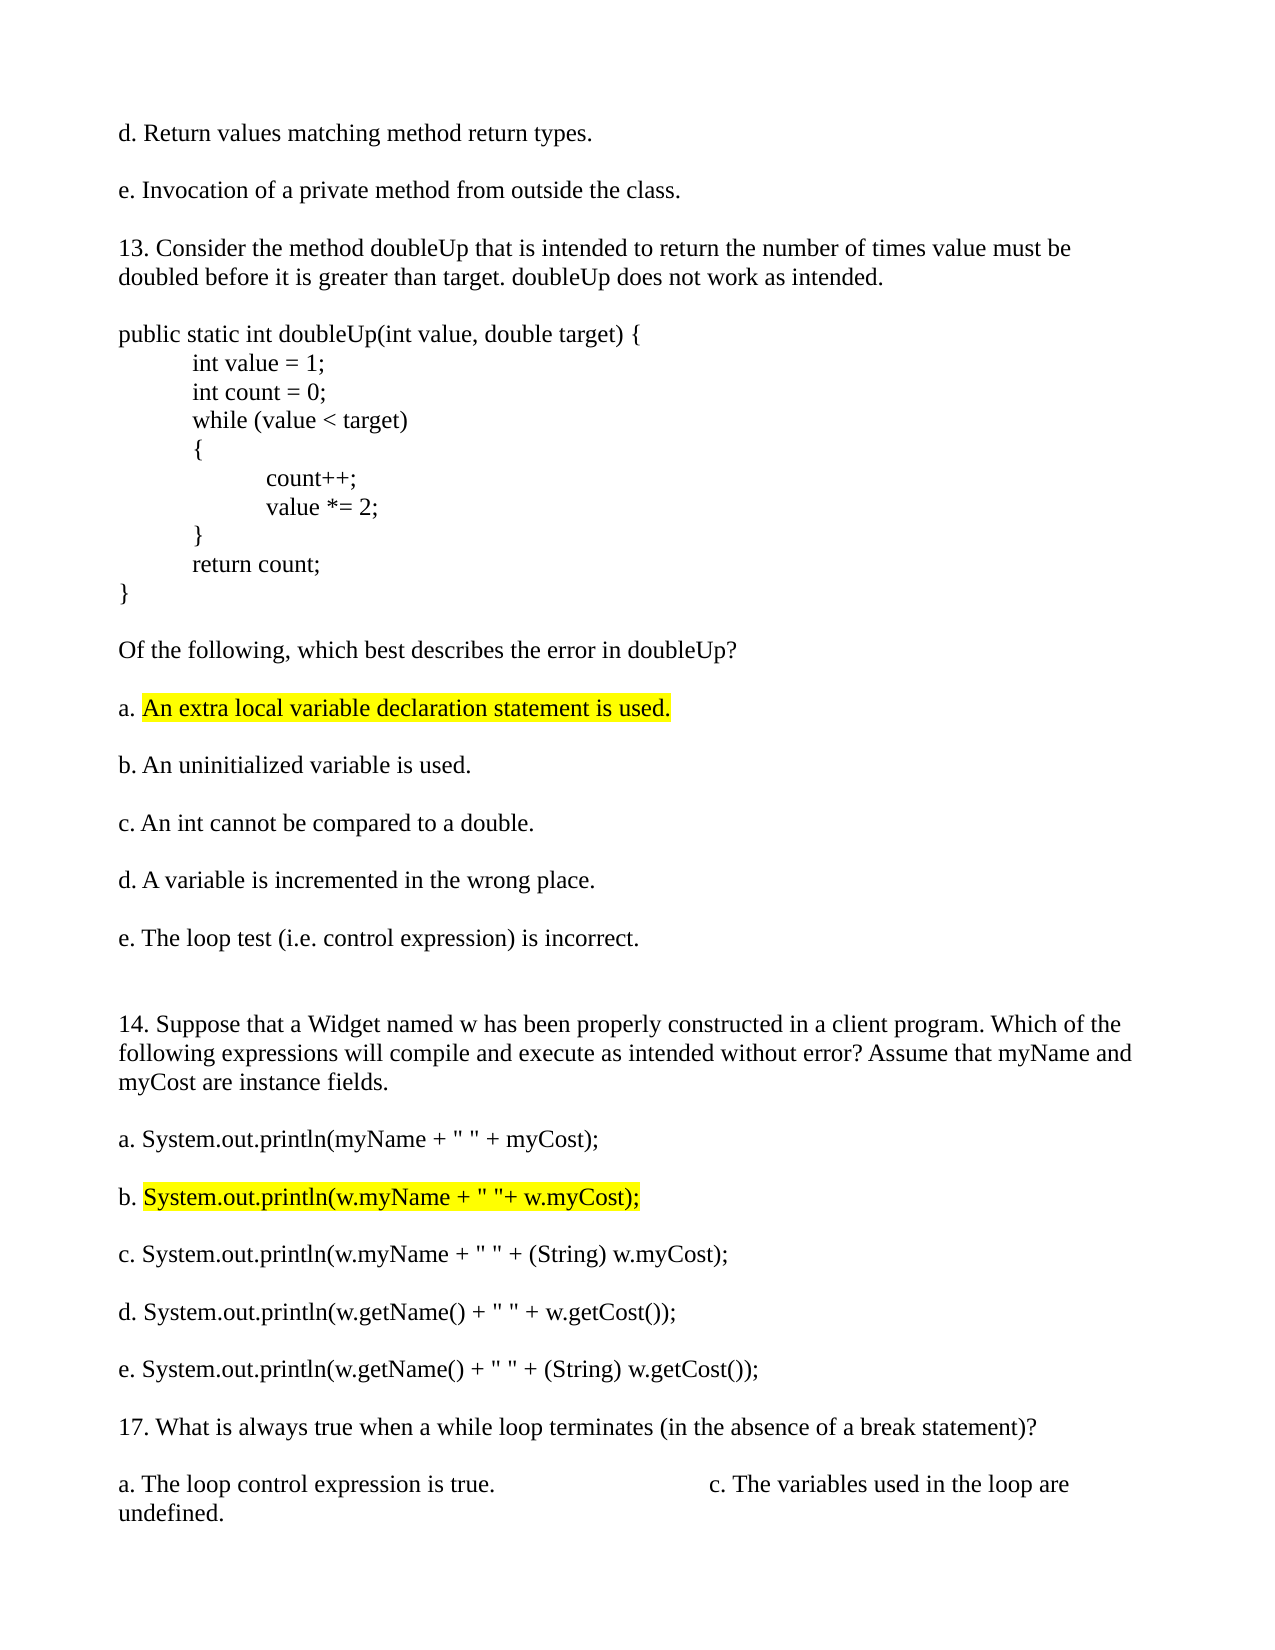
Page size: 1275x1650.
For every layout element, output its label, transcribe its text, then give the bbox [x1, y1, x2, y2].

text value *= 2; [118, 492, 1157, 521]
text a. System.out.println(myName + " " + myCost); [118, 1124, 1157, 1153]
text b. System.out.println(w.myName + " "+ w.myCost); [118, 1182, 1157, 1211]
text int value = 1; [118, 348, 1157, 377]
text } [118, 578, 1157, 607]
text e. Invocation of a private method from outside the class. [118, 176, 1157, 204]
text public static int doubleUp(int value, double target) { [118, 319, 1157, 348]
text a. An extra local variable declaration statement is used. [118, 693, 1157, 722]
text e. The loop test (i.e. control expression) is incorrect. [118, 923, 1157, 952]
text while (value < target) [118, 406, 1157, 434]
text 14. Suppose that a Widget named w has been properly constructed in a client program. Which of the following expressions will compile and execute as intended without error? Assume that myName and myCost are instance fields. [118, 1009, 1157, 1096]
text int count = 0; [118, 377, 1157, 406]
text 17. What is always true when a while loop terminates (in the absence of a break statement)? [118, 1412, 1157, 1441]
text c. System.out.println(w.myName + " " + (String) w.myCost); [118, 1239, 1157, 1268]
text 13. Consider the method doubleUp that is intended to return the number of times value must be doubled before it is greater than target. doubleUp does not work as intended. [118, 233, 1157, 291]
text c. An int cannot be compared to a double. [118, 808, 1157, 837]
text return count; [118, 549, 1157, 578]
text Of the following, which best describes the error in doubleUp? [118, 636, 1157, 664]
text b. An uninitialized variable is used. [118, 751, 1157, 779]
text count++; [118, 463, 1157, 492]
text d. Return values matching method return types. [118, 118, 1157, 147]
text } [118, 521, 1157, 549]
text e. System.out.println(w.getName() + " " + (String) w.getCost()); [118, 1354, 1157, 1383]
text { [118, 434, 1157, 463]
text d. A variable is incremented in the wrong place. [118, 866, 1157, 894]
text a. The loop control expression is true. c. The variables used in the loop are undefined. [118, 1469, 1157, 1527]
text d. System.out.println(w.getName() + " " + w.getCost()); [118, 1297, 1157, 1326]
